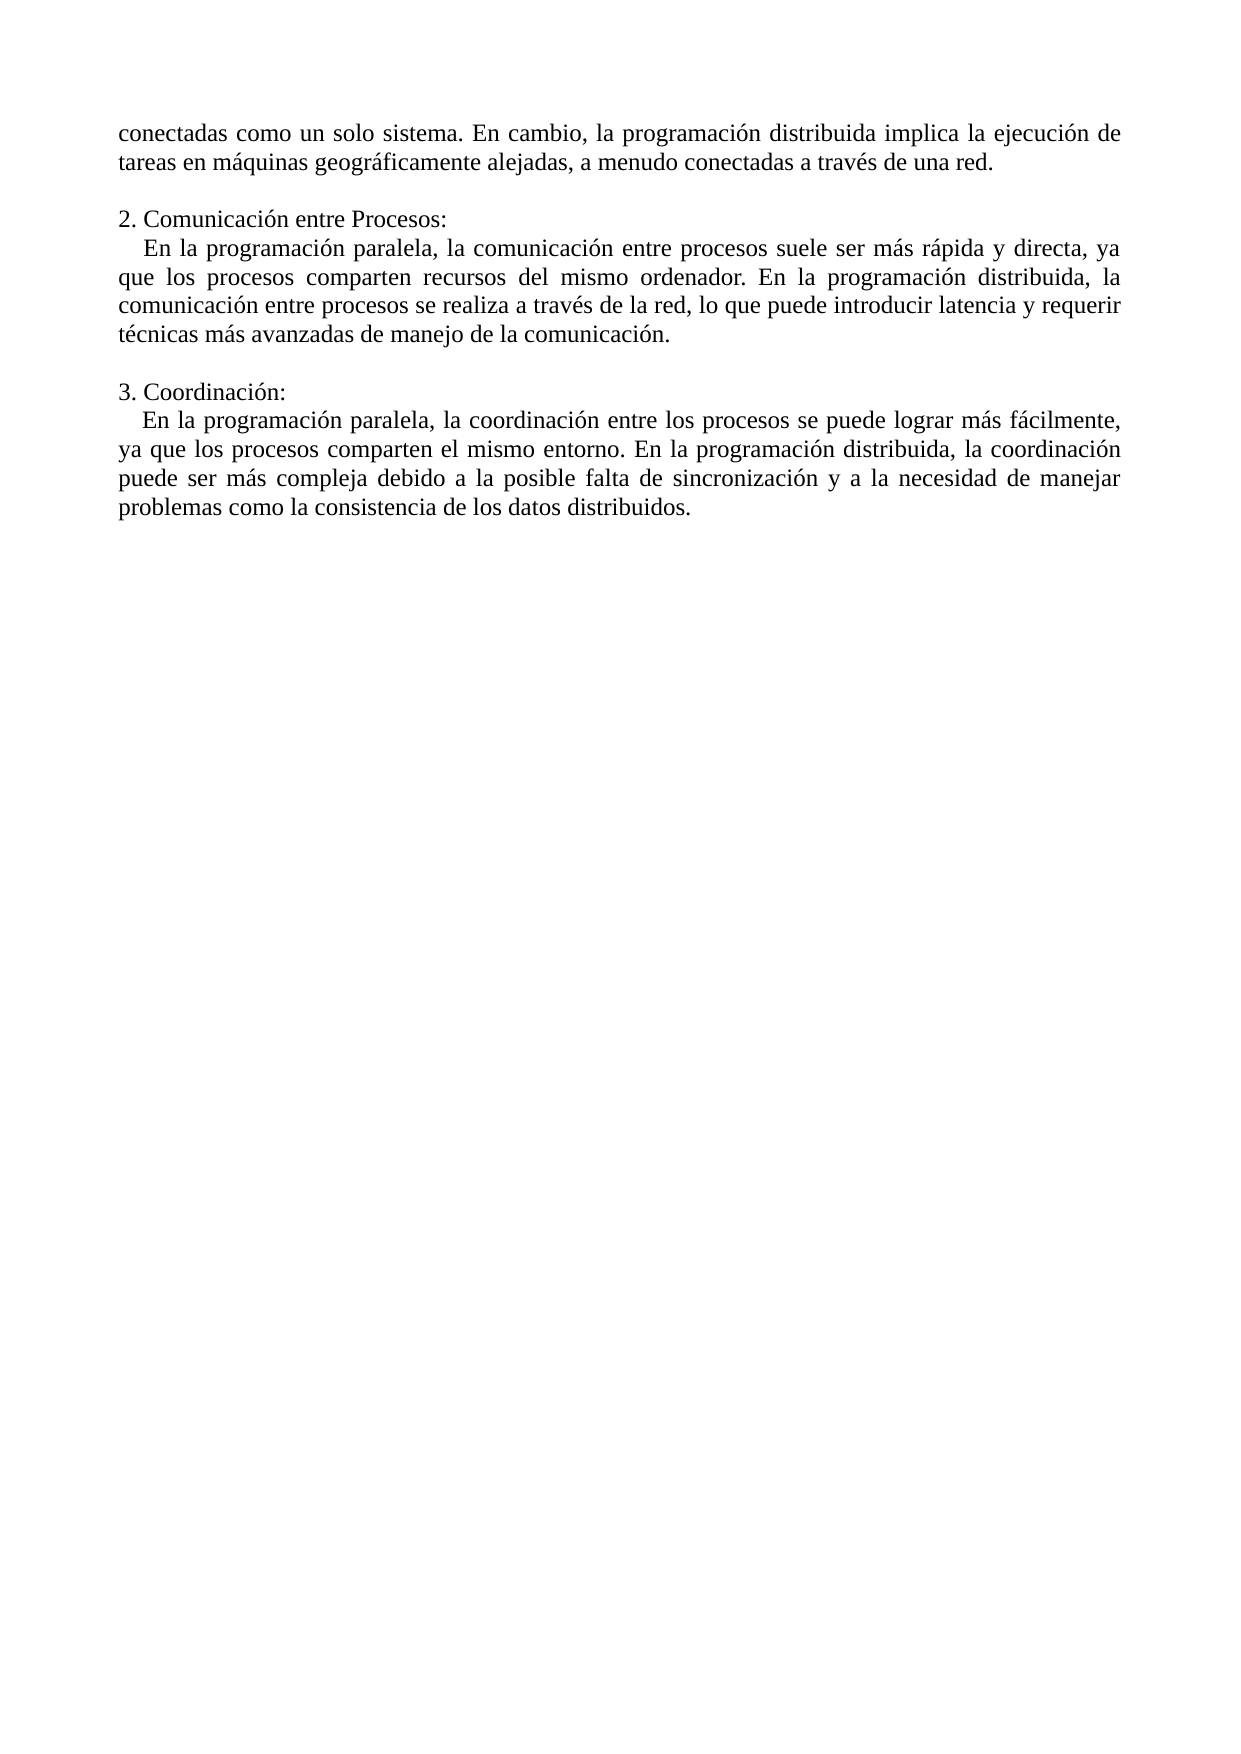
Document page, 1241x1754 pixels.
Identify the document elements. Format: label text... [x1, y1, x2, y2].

text En la programación paralela, la coordinación entre los procesos se puede lograr más fácilmente, ya que los procesos comparten el mismo entorno. En la programación distribuida, la coordinación puede ser más compleja debido a la posible falta de sincronización y a la necesidad de manejar problemas como la consistencia de los datos distribuidos. [118, 406, 1122, 521]
text En la programación paralela, la comunicación entre procesos suele ser más rápida y directa, ya que los procesos comparten recursos del mismo ordenador. En la programación distribuida, la comunicación entre procesos se realiza a través de la red, lo que puede introducir latencia y requerir técnicas más avanzadas de manejo de la comunicación. [118, 233, 1122, 348]
text conectadas como un solo sistema. En cambio, la programación distribuida implica la ejecución de tareas en máquinas geográficamente alejadas, a menudo conectadas a través de una red. [118, 118, 1122, 176]
text 3. Coordinación: [118, 377, 1122, 406]
text 2. Comunicación entre Procesos: [118, 204, 1122, 233]
